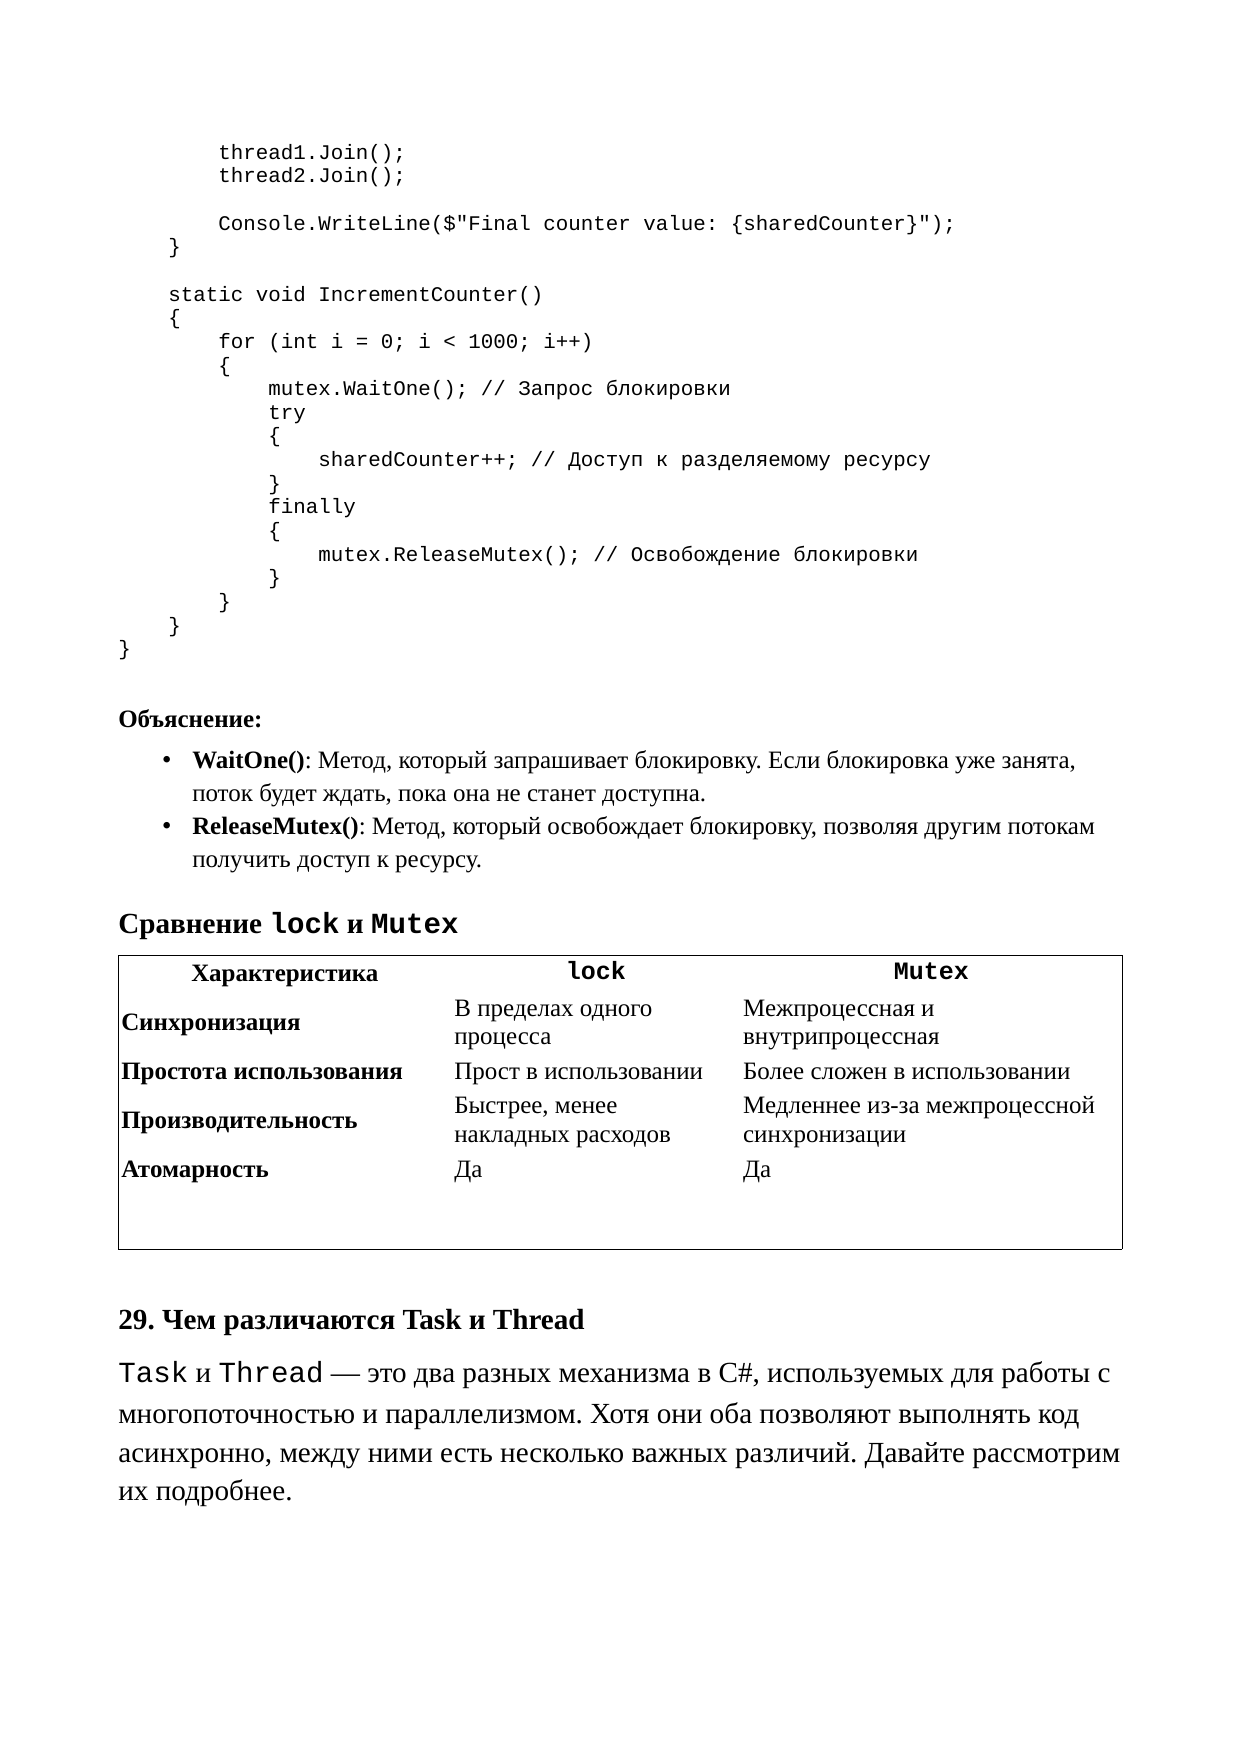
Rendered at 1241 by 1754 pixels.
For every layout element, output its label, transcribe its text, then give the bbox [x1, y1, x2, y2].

text { [118, 426, 1122, 449]
list ReleaseMutex(): Метод, который освобождает блокировку, позволяя другим потокам получить доступ к ресурсу. [162, 811, 1122, 873]
text Console.WriteLine($"Final counter value: {sharedCounter}"); [118, 213, 1122, 236]
table_cell [451, 1186, 740, 1249]
subtitle Объяснение: [118, 704, 1122, 733]
text } [118, 567, 1122, 591]
table_cell Прост в использовании [451, 1053, 740, 1088]
table_cell Простота использования [119, 1053, 451, 1088]
table_cell Более сложен в использовании [740, 1053, 1122, 1088]
table_cell [119, 1186, 451, 1249]
text } [118, 638, 1122, 662]
text sharedCounter++; // Доступ к разделяемому ресурсу [118, 449, 1122, 473]
text mutex.WaitOne(); // Запрос блокировки [118, 378, 1122, 402]
text } [118, 236, 1122, 260]
text } [118, 591, 1122, 615]
table_cell Медленнее из-за межпроцессной синхронизации [740, 1088, 1122, 1151]
table_header lock [451, 956, 740, 990]
table_cell В пределах одного процесса [451, 990, 740, 1053]
table_cell Производительность [119, 1088, 451, 1151]
table_cell Быстрее, менее накладных расходов [451, 1088, 740, 1151]
text try [118, 402, 1122, 426]
subtitle Сравнение lock и Mutex [118, 906, 1122, 942]
text static void IncrementCounter() [118, 284, 1122, 307]
text } [118, 615, 1122, 638]
text { [118, 307, 1122, 331]
table_cell Да [451, 1151, 740, 1186]
text Task и Thread — это два разных механизма в C#, используемых для работы с многопоточностью и параллелизмом. Хотя они оба позволяют выполнять код асинхронно, между ними есть несколько важных различий. Давайте рассмотрим их подробнее. [118, 1355, 1122, 1507]
table_cell Атомарность [119, 1151, 451, 1186]
text for (int i = 0; i < 1000; i++) [118, 331, 1122, 354]
text mutex.ReleaseMutex(); // Освобождение блокировки [118, 544, 1122, 567]
list WaitOne(): Метод, который запрашивает блокировку. Если блокировка уже занята, поток будет ждать, пока она не станет доступна. [162, 745, 1122, 807]
table_cell Синхронизация [119, 990, 451, 1053]
text finally [118, 496, 1122, 520]
text thread1.Join(); [118, 142, 1122, 165]
table_header Mutex [740, 956, 1122, 990]
table_cell [740, 1186, 1122, 1249]
text { [118, 520, 1122, 544]
table_cell Межпроцессная и внутрипроцессная [740, 990, 1122, 1053]
text } [118, 473, 1122, 496]
text 29. Чем различаются Task и Thread [118, 1302, 1122, 1336]
table_cell Да [740, 1151, 1122, 1186]
table_header Характеристика [119, 956, 451, 990]
text thread2.Join(); [118, 165, 1122, 189]
text { [118, 354, 1122, 378]
